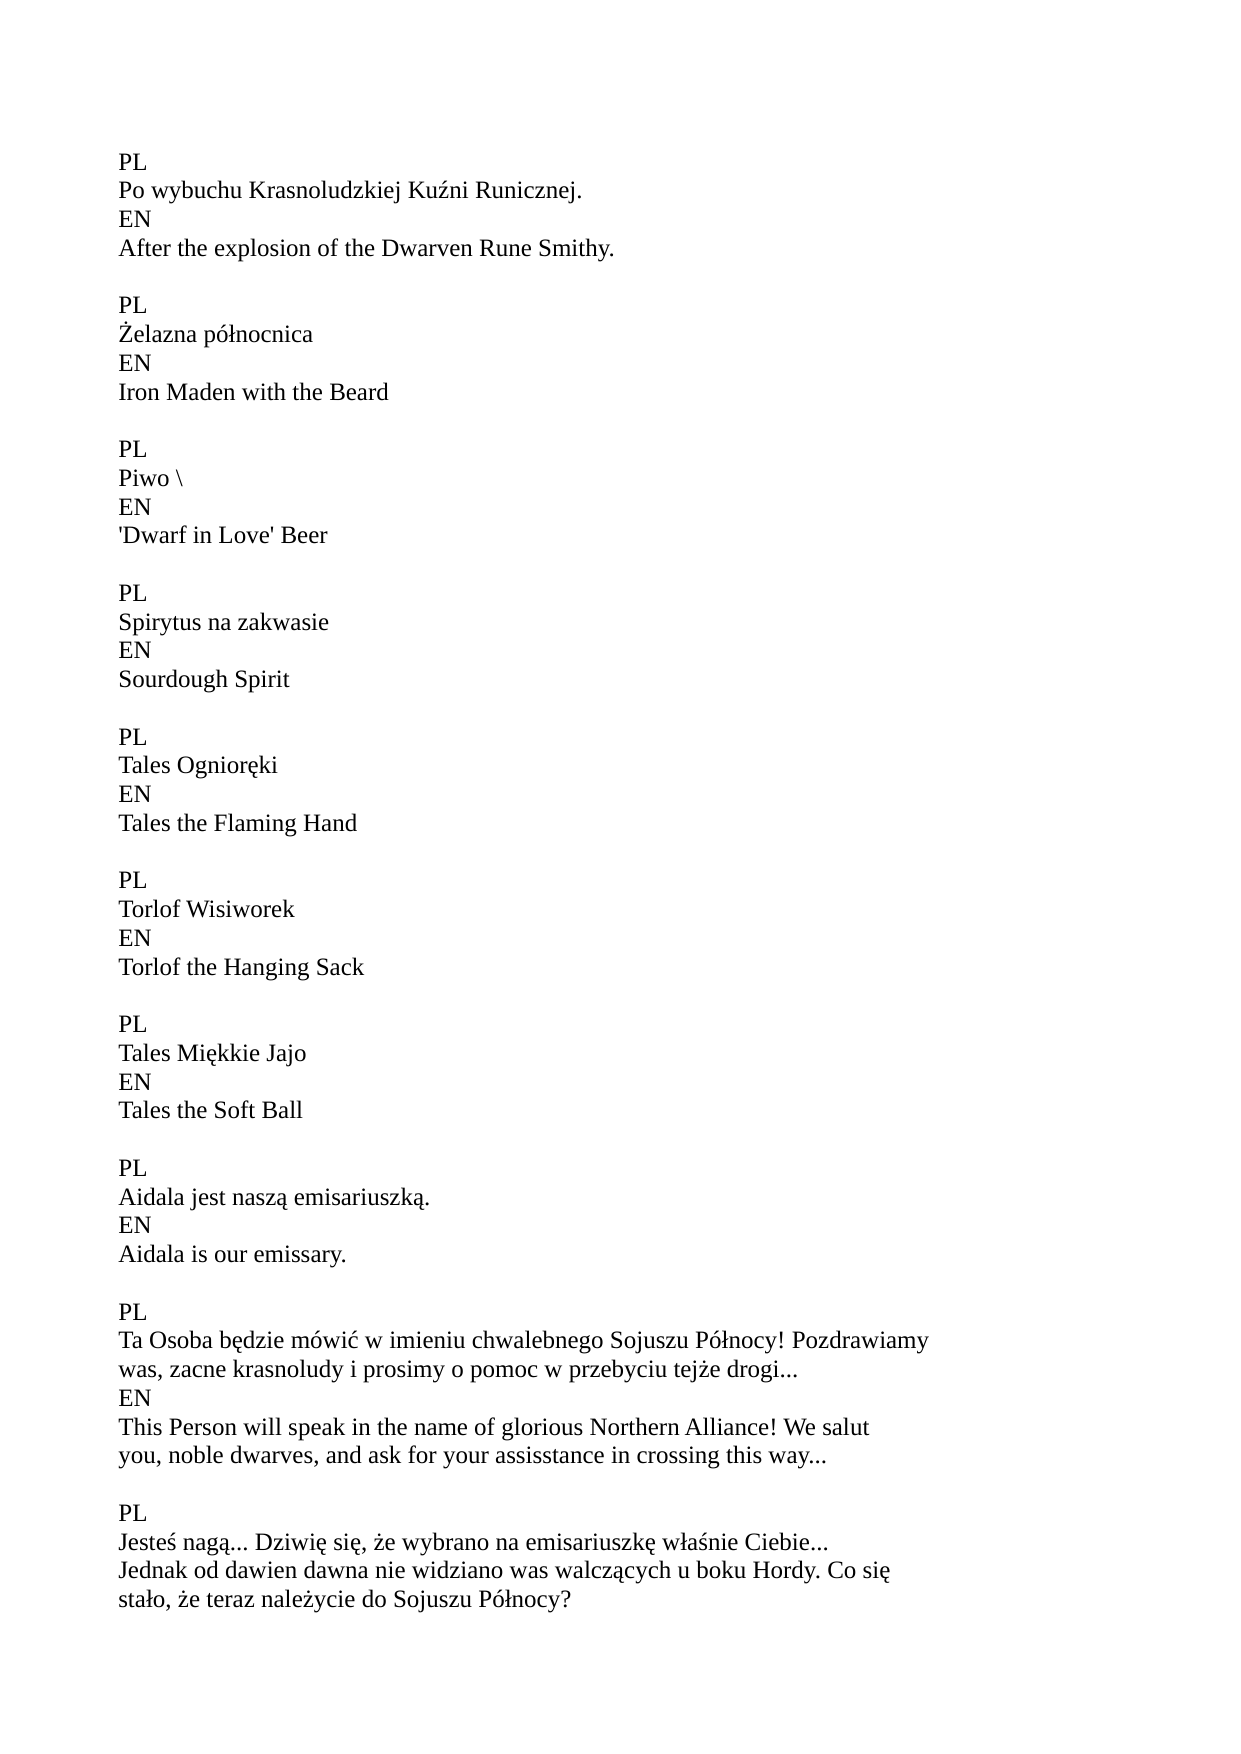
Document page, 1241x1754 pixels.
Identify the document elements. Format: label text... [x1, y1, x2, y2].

text Spirytus na zakwasie [118, 607, 1122, 636]
text EN [118, 1067, 1122, 1096]
text you, noble dwarves, and ask for your assisstance in crossing this way... [118, 1441, 1122, 1469]
text Sourdough Spirit [118, 664, 1122, 693]
text PL [118, 1297, 1122, 1326]
text PL [118, 147, 1122, 176]
text Po wybuchu Krasnoludzkiej Kuźni Runicznej. [118, 176, 1122, 204]
text EN [118, 779, 1122, 808]
text PL [118, 578, 1122, 607]
text Tales the Flaming Hand [118, 808, 1122, 837]
text Piwo \ [118, 463, 1122, 492]
text Jesteś nagą... Dziwię się, że wybrano na emisariuszkę właśnie Ciebie... [118, 1527, 1122, 1556]
text Iron Maden with the Beard [118, 377, 1122, 406]
text was, zacne krasnoludy i prosimy o pomoc w przebyciu tejże drogi... [118, 1354, 1122, 1383]
text PL [118, 866, 1122, 894]
text Aidala jest naszą emisariuszką. [118, 1182, 1122, 1211]
text PL [118, 434, 1122, 463]
text EN [118, 1211, 1122, 1239]
text PL [118, 1153, 1122, 1182]
text After the explosion of the Dwarven Rune Smithy. [118, 233, 1122, 262]
text Żelazna północnica [118, 319, 1122, 348]
text Aidala is our emissary. [118, 1239, 1122, 1268]
text PL [118, 722, 1122, 751]
text Torlof Wisiworek [118, 894, 1122, 923]
text Tales the Soft Ball [118, 1096, 1122, 1124]
text Ta Osoba będzie mówić w imieniu chwalebnego Sojuszu Północy! Pozdrawiamy [118, 1326, 1122, 1354]
text This Person will speak in the name of glorious Northern Alliance! We salut [118, 1412, 1122, 1441]
text Tales Miękkie Jajo [118, 1038, 1122, 1067]
text EN [118, 636, 1122, 664]
text EN [118, 204, 1122, 233]
text Torlof the Hanging Sack [118, 952, 1122, 981]
text EN [118, 923, 1122, 952]
text EN [118, 348, 1122, 377]
text EN [118, 492, 1122, 521]
text Tales Ognioręki [118, 751, 1122, 779]
text Jednak od dawien dawna nie widziano was walczących u boku Hordy. Co się [118, 1556, 1122, 1584]
text EN [118, 1383, 1122, 1412]
text stało, że teraz należycie do Sojuszu Północy? [118, 1584, 1122, 1613]
text PL [118, 1009, 1122, 1038]
text 'Dwarf in Love' Beer [118, 521, 1122, 549]
text PL [118, 291, 1122, 319]
text PL [118, 1498, 1122, 1527]
